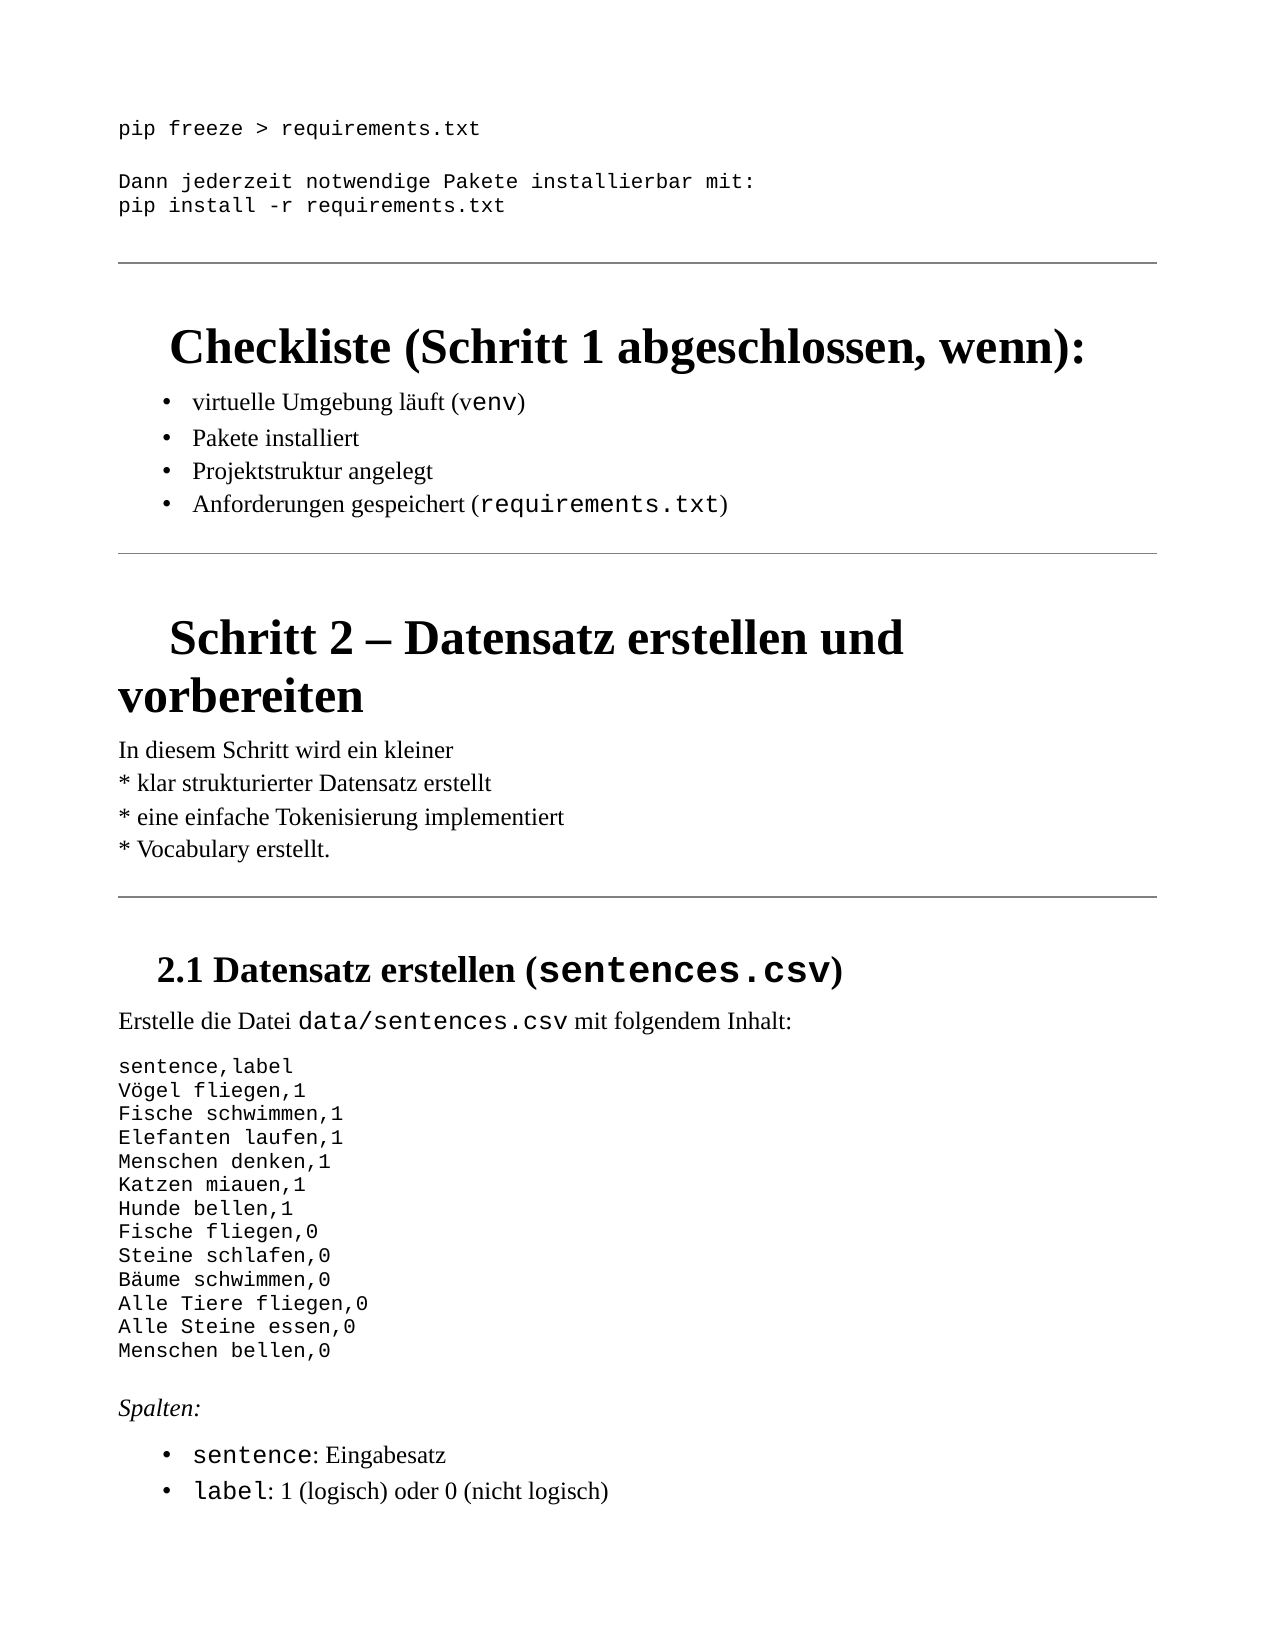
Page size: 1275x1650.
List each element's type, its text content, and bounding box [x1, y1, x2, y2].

text pip freeze > requirements.txt [118, 118, 1157, 142]
text Bäume schwimmen,0 [118, 1269, 1157, 1292]
text Vögel fliegen,1 [118, 1080, 1157, 1103]
list Projektstruktur angelegt [162, 456, 1157, 484]
text Alle Steine essen,0 [118, 1316, 1157, 1340]
list sentence: Eingabesatz [162, 1441, 1157, 1471]
subtitle 📌 2.1 Datensatz erstellen (sentences.csv) [118, 947, 1157, 993]
text Menschen bellen,0 [118, 1340, 1157, 1363]
subtitle ✅ Schritt 2 – Datensatz erstellen und vorbereiten [118, 608, 1157, 723]
text Menschen denken,1 [118, 1151, 1157, 1174]
text Hunde bellen,1 [118, 1198, 1157, 1222]
text Katzen miauen,1 [118, 1174, 1157, 1198]
list Anforderungen gespeichert (requirements.txt) [162, 489, 1157, 519]
subtitle ✅ Checkliste (Schritt 1 abgeschlossen, wenn): [118, 317, 1157, 375]
list virtuelle Umgebung läuft (venv) [162, 387, 1157, 418]
text Steine schlafen,0 [118, 1245, 1157, 1269]
text Fische schwimmen,1 [118, 1103, 1157, 1127]
text Alle Tiere fliegen,0 [118, 1292, 1157, 1316]
text In diesem Schritt wird ein kleiner * klar strukturierter Datensatz erstellt * eine einfache Tokenisierung implementiert * Vocabulary erstellt. [118, 736, 1157, 863]
text Dann jederzeit notwendige Pakete installierbar mit: [118, 171, 1157, 195]
text Fische fliegen,0 [118, 1222, 1157, 1245]
text pip install -r requirements.txt [118, 195, 1157, 218]
text sentence,label [118, 1056, 1157, 1080]
text Spalten: [118, 1393, 1157, 1422]
list label: 1 (logisch) oder 0 (nicht logisch) [162, 1476, 1157, 1507]
text Erstelle die Datei data/sentences.csv mit folgendem Inhalt: [118, 1006, 1157, 1037]
text Elefanten laufen,1 [118, 1127, 1157, 1151]
list Pakete installiert [162, 423, 1157, 451]
